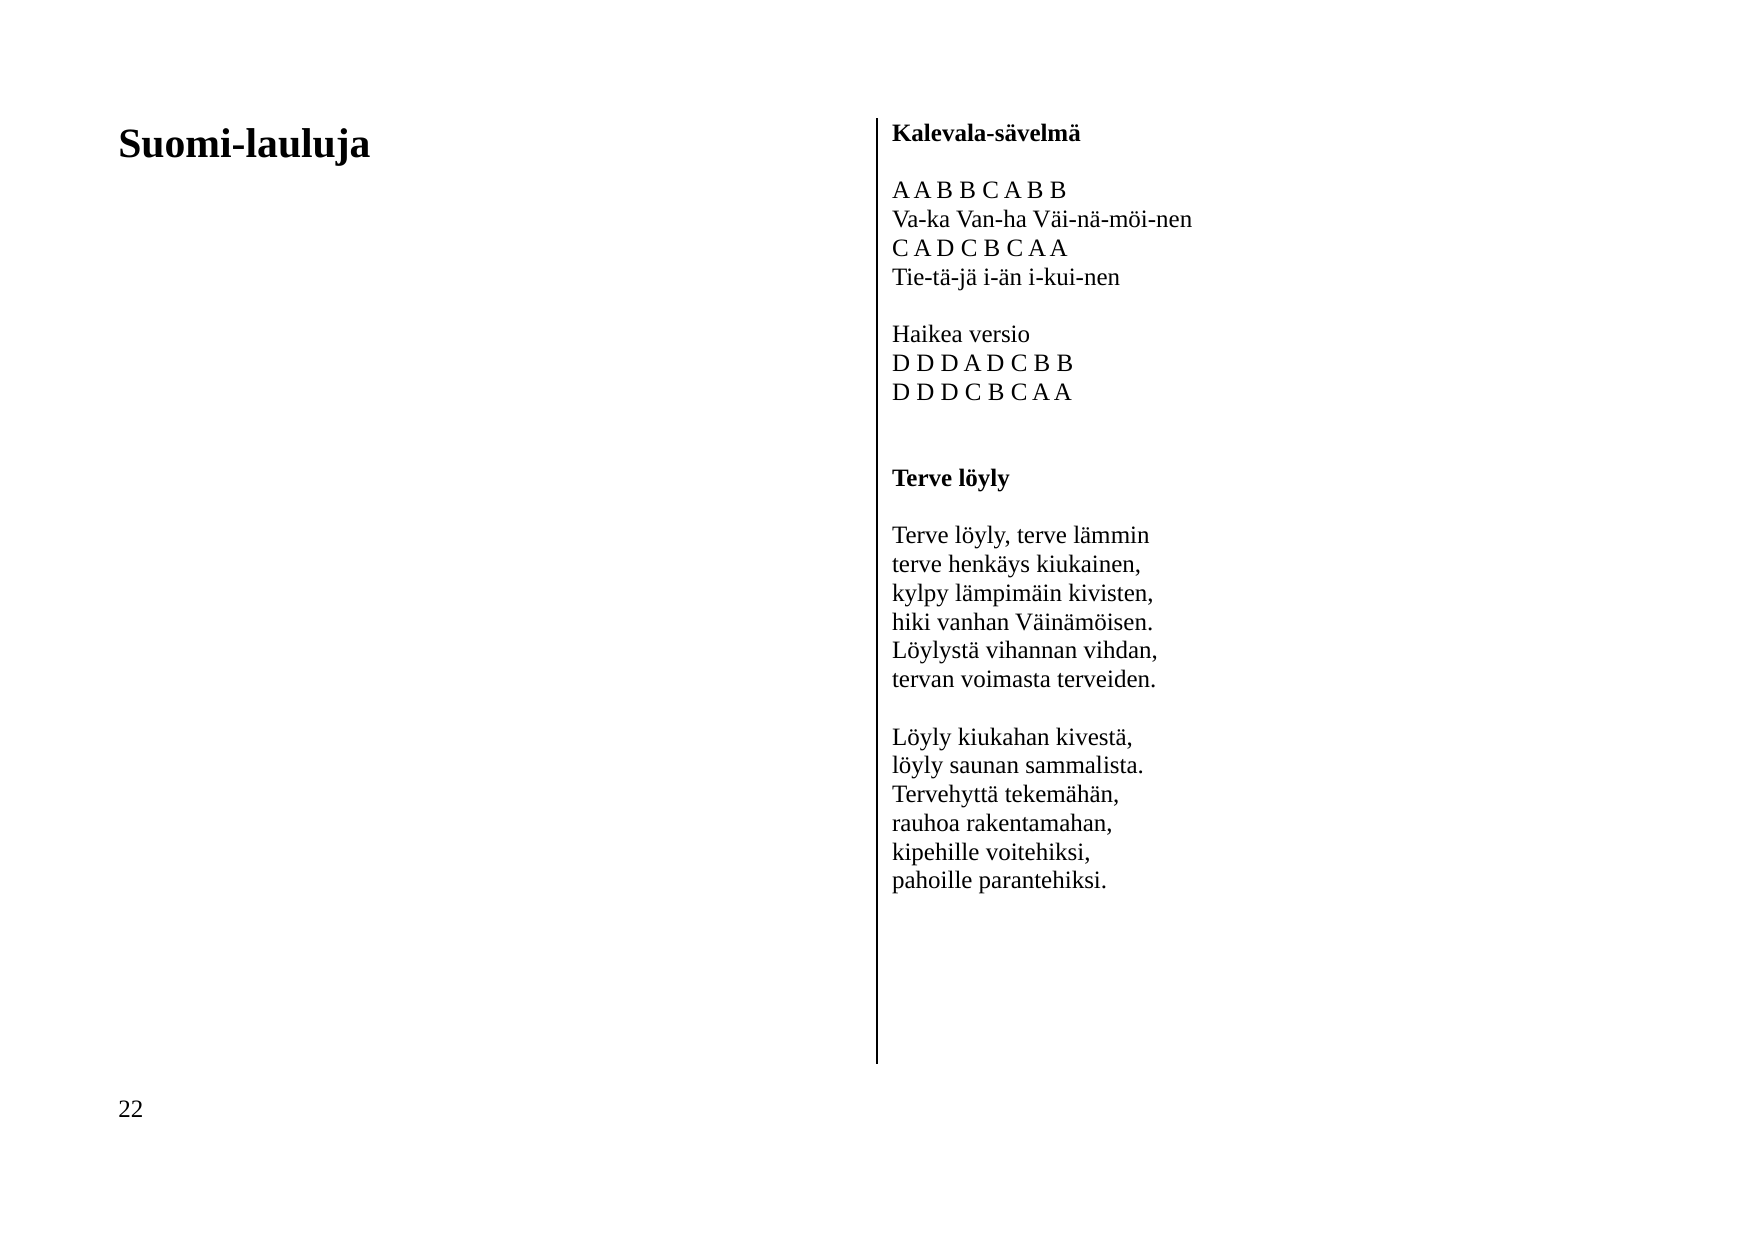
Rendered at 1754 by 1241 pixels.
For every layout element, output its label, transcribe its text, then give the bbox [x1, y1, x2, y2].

text Terve löyly [892, 463, 1635, 492]
text Löyly kiukahan kivestä, [892, 722, 1635, 751]
text D D D C B C A A [892, 377, 1635, 406]
text kipehille voitehiksi, [892, 837, 1635, 866]
text terve henkäys kiukainen, [892, 549, 1635, 578]
text D D D A D C B B [892, 348, 1635, 377]
text hiki vanhan Väinämöisen. [892, 607, 1635, 636]
text löyly saunan sammalista. [892, 751, 1635, 779]
text Tie-tä-jä i-än i-kui-nen [892, 262, 1635, 291]
text Haikea versio [892, 319, 1635, 348]
text tervan voimasta terveiden. [892, 664, 1635, 693]
text pahoille parantehiksi. [892, 866, 1635, 894]
text Va-ka Van-ha Väi-nä-möi-nen [892, 204, 1635, 233]
text Kalevala-sävelmä [892, 118, 1635, 147]
text Terve löyly, terve lämmin [892, 521, 1635, 549]
text C A D C B C A A [892, 233, 1635, 262]
text Löylystä vihannan vihdan, [892, 636, 1635, 664]
text Tervehyttä tekemähän, [892, 779, 1635, 808]
text A A B B C A B B [892, 176, 1635, 204]
text Suomi-lauluja [118, 118, 862, 166]
text kylpy lämpimäin kivisten, [892, 578, 1635, 607]
text rauhoa rakentamahan, [892, 808, 1635, 837]
